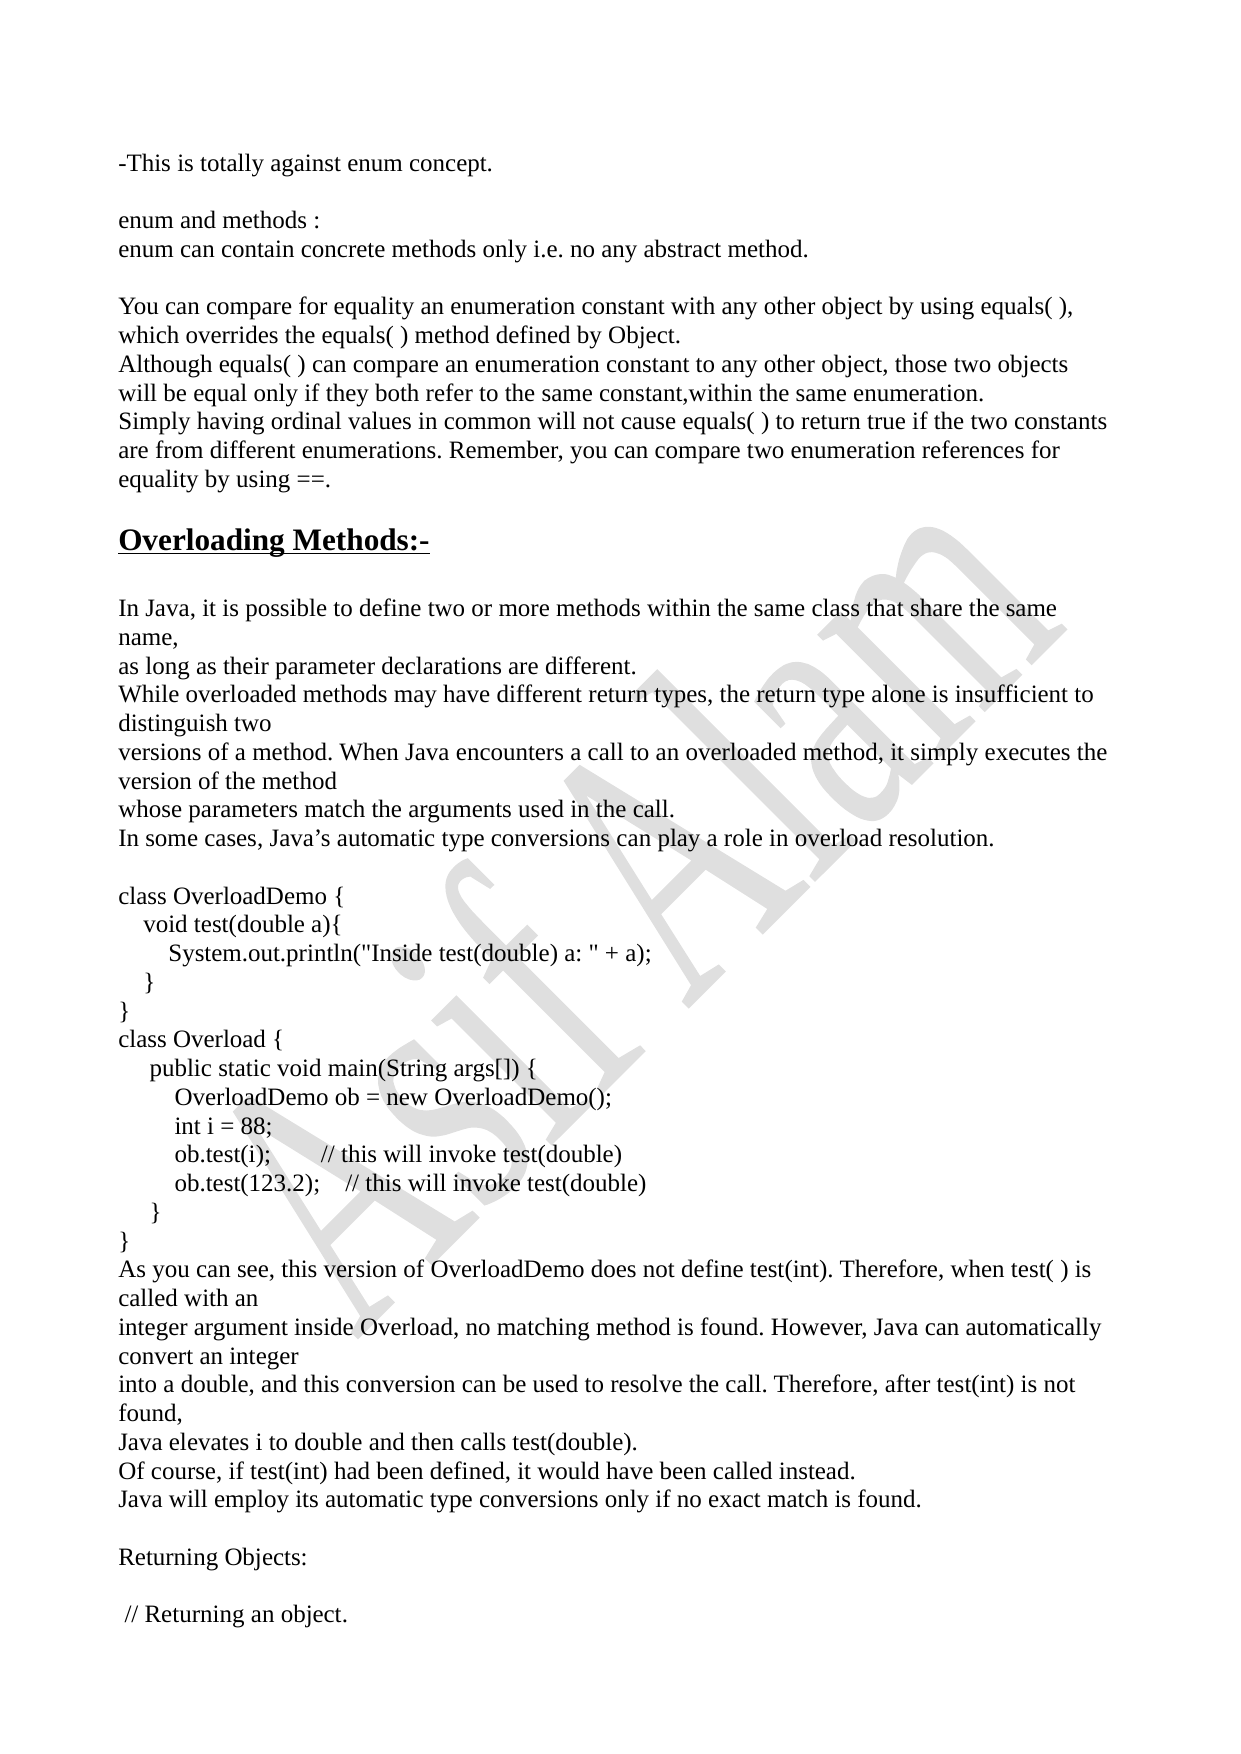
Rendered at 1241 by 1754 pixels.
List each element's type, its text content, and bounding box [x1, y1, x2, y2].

text } [118, 1197, 303, 1226]
text int i = 88; [118, 1111, 249, 1139]
text [417, 1197, 1122, 1226]
text [703, 967, 1122, 996]
text ob.test(123.2); // this will invoke test(double) [369, 1168, 510, 1197]
text [558, 996, 1122, 1024]
text In Java, it is possible to define two or more methods within the same class that share the same name, [1012, 593, 1122, 651]
text As you can see, this version of OverloadDemo does not define test(int). Therefore, when test( ) is called with an [337, 1254, 1122, 1312]
text [586, 1024, 1122, 1053]
text In Java, it is possible to define two or more methods within the same class that share the same name, [918, 593, 1033, 651]
text ob.test(i); // this will invoke test(double) [322, 1139, 511, 1168]
text public static void main(String args[]) { [394, 1053, 514, 1082]
text Java will employ its automatic type conversions only if no exact match is found. [118, 1484, 1122, 1513]
text [331, 1226, 435, 1254]
text [487, 1024, 584, 1053]
text class Overload { [118, 1024, 485, 1053]
text Returning Objects: [118, 1542, 1122, 1571]
text whose parameters match the arguments used in the call. [118, 794, 589, 823]
text integer argument inside Overload, no matching method is found. However, Java can automatically convert an integer [118, 1312, 1122, 1369]
text Of course, if test(int) had been defined, it would have been called instead. [118, 1456, 1122, 1484]
text whose parameters match the arguments used in the call. [630, 794, 782, 823]
text While overloaded methods may have different return types, the return type alone is insufficient to distinguish two [911, 679, 1122, 737]
text void test(double a){ [118, 909, 470, 938]
text into a double, and this conversion can be used to resolve the call. Therefore, after test(int) is not found, [118, 1369, 1122, 1427]
text [459, 881, 642, 909]
text While overloaded methods may have different return types, the return type alone is insufficient to distinguish two [831, 679, 938, 737]
text } [118, 1226, 320, 1254]
text OverloadDemo ob = new OverloadDemo(); [394, 1082, 543, 1111]
text ob.test(i); // this will invoke test(double) [265, 1139, 320, 1168]
text In some cases, Java’s automatic type conversions can play a role in overload resolution. [677, 823, 811, 852]
text // Returning an object. [118, 1599, 1122, 1628]
text OverloadDemo ob = new OverloadDemo(); [118, 1082, 389, 1111]
text OverloadDemo ob = new OverloadDemo(); [545, 1082, 1122, 1111]
text Java elevates i to double and then calls test(double). [118, 1427, 1122, 1456]
text [459, 996, 555, 1024]
text ob.test(i); // this will invoke test(double) [523, 1139, 1122, 1168]
text [444, 1019, 456, 1024]
text versions of a method. When Java encounters a call to an overloaded method, it simply executes the version of the method [829, 737, 890, 794]
text } [118, 967, 527, 996]
text In some cases, Java’s automatic type conversions can play a role in overload resolution. [813, 823, 1122, 852]
text versions of a method. When Java encounters a call to an overloaded method, it simply executes the version of the method [118, 737, 753, 794]
text [883, 651, 974, 679]
text In Java, it is possible to define two or more methods within the same class that share the same name, [118, 593, 856, 651]
text [445, 1226, 1122, 1254]
text public static void main(String args[]) { [118, 1053, 391, 1082]
text versions of a method. When Java encounters a call to an overloaded method, it simply executes the version of the method [899, 737, 1122, 794]
text [790, 881, 1122, 909]
text as long as their parameter declarations are different. [118, 651, 880, 679]
text [696, 967, 713, 975]
text whose parameters match the arguments used in the call. [784, 794, 1122, 823]
text will be equal only if they both refer to the same constant,within the same enumeration. [118, 378, 1122, 406]
text class OverloadDemo { [118, 881, 450, 909]
text int i = 88; [276, 1111, 498, 1139]
text ob.test(123.2); // this will invoke test(double) [505, 1168, 1122, 1197]
text [662, 909, 1122, 938]
text System.out.println("Inside test(double) a: " + a); [118, 938, 490, 967]
text } [118, 996, 454, 1024]
text [351, 1202, 413, 1226]
text public static void main(String args[]) { [616, 1053, 1122, 1082]
text int i = 88; [559, 1111, 1122, 1139]
text ob.test(123.2); // this will invoke test(double) [283, 1168, 359, 1197]
text int i = 88; [498, 1111, 555, 1139]
text public static void main(String args[]) { [516, 1053, 604, 1082]
text Overloading Methods:- [118, 521, 1122, 557]
text -This is totally against enum concept. [118, 148, 1122, 176]
text ob.test(123.2); // this will invoke test(double) [118, 1168, 285, 1197]
text which overrides the equals( ) method defined by Object. [118, 320, 1122, 349]
text You can compare for equality an enumeration constant with any other object by using equals( ), [118, 291, 1122, 320]
text While overloaded methods may have different return types, the return type alone is insufficient to distinguish two [669, 679, 837, 737]
text ob.test(i); // this will invoke test(double) [118, 1139, 267, 1168]
text Simply having ordinal values in common will not cause equals( ) to return true if the two constants [118, 406, 1122, 435]
text enum can contain concrete methods only i.e. no any abstract method. [118, 234, 1122, 263]
text As you can see, this version of OverloadDemo does not define test(int). Therefore, when test( ) is called with an [118, 1254, 357, 1312]
text In some cases, Java’s automatic type conversions can play a role in overload resolution. [605, 823, 675, 852]
text [472, 909, 660, 938]
text In Java, it is possible to define two or more methods within the same class that share the same name, [859, 600, 946, 651]
text While overloaded methods may have different return types, the return type alone is insufficient to distinguish two [118, 679, 696, 737]
text In some cases, Java’s automatic type conversions can play a role in overload resolution. [118, 823, 607, 852]
text [301, 1197, 353, 1226]
text System.out.println("Inside test(double) a: " + a); [677, 938, 1122, 967]
text enum and methods : [118, 205, 1122, 234]
text [529, 967, 690, 996]
text Although equals( ) can compare an enumeration constant to any other object, those two objects [118, 349, 1122, 378]
text [668, 881, 765, 909]
text versions of a method. When Java encounters a call to an overloaded method, it simply executes the version of the method [727, 737, 827, 794]
text [641, 881, 669, 898]
text [976, 651, 1122, 679]
text are from different enumerations. Remember, you can compare two enumeration references for equality by using ==. [118, 435, 1122, 493]
text System.out.println("Inside test(double) a: " + a); [523, 938, 679, 967]
